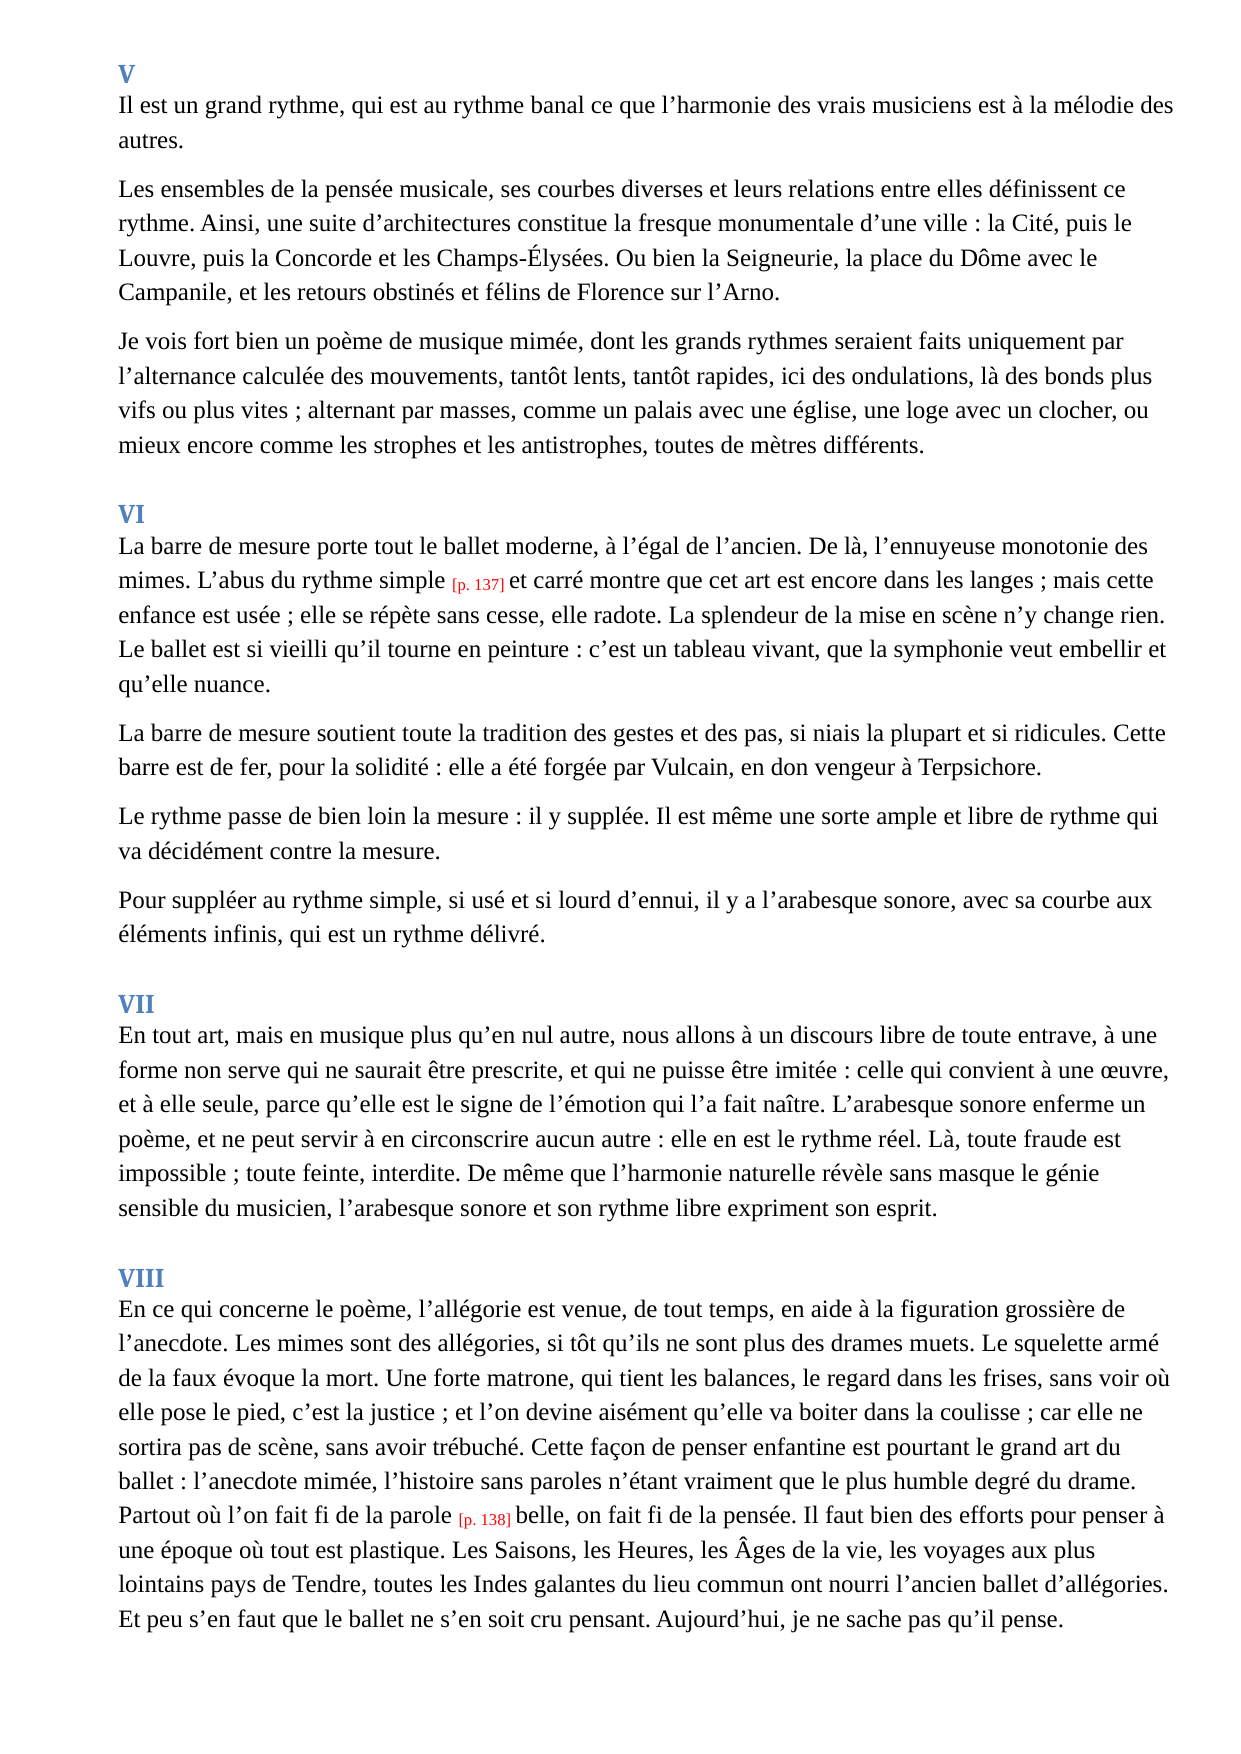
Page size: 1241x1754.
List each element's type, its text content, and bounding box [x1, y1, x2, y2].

text Je vois fort bien un poème de musique mimée, dont les grands rythmes seraient faits uniquement par l’alternance calculée des mouvements, tantôt lents, tantôt rapides, ici des ondulations, là des bonds plus vifs ou plus vites ; alternant par masses, comme un palais avec une église, une loge avec un clocher, ou mieux encore comme les strophes et les antistrophes, toutes de mètres différents. [118, 326, 1181, 458]
subtitle VII [118, 989, 1181, 1020]
subtitle VIII [118, 1263, 1181, 1294]
text Le rythme passe de bien loin la mesure : il y supplée. Il est même une sorte ample et libre de rythme qui va décidément contre la mesure. [118, 801, 1181, 864]
text La barre de mesure porte tout le ballet moderne, à l’égal de l’ancien. De là, l’ennuyeuse monotonie des mimes. L’abus du rythme simple [p. 137] et carré montre que cet art est encore dans les langes ; mais cette enfance est usée ; elle se répète sans cesse, elle radote. La splendeur de la mise en scène n’y change rien. Le ballet est si vieilli qu’il tourne en peinture : c’est un tableau vivant, que la symphonie veut embellir et qu’elle nuance. [118, 531, 1181, 697]
text Les ensembles de la pensée musicale, ses courbes diverses et leurs relations entre elles définissent ce rythme. Ainsi, une suite d’architectures constitue la fresque monumentale d’une ville : la Cité, puis le Louvre, puis la Concorde et les Champs-Élysées. Ou bien la Seigneurie, la place du Dôme avec le Campanile, et les retours obstinés et félins de Florence sur l’Arno. [118, 174, 1181, 306]
subtitle VI [118, 499, 1181, 531]
text En ce qui concerne le poème, l’allégorie est venue, de tout temps, en aide à la figuration grossière de l’anecdote. Les mimes sont des allégories, si tôt qu’ils ne sont plus des drames muets. Le squelette armé de la faux évoque la mort. Une forte matrone, qui tient les balances, le regard dans les frises, sans voir où elle pose le pied, c’est la justice ; et l’on devine aisément qu’elle va boiter dans la coulisse ; car elle ne sortira pas de scène, sans avoir trébuché. Cette façon de penser enfantine est pourtant le grand art du ballet : l’anecdote mimée, l’histoire sans paroles n’étant vraiment que le plus humble degré du drame. Partout où l’on fait fi de la parole [p. 138] belle, on fait fi de la pensée. Il faut bien des efforts pour penser à une époque où tout est plastique. Les Saisons, les Heures, les Âges de la vie, les voyages aux plus lointains pays de Tendre, toutes les Indes galantes du lieu commun ont nourri l’ancien ballet d’allégories. Et peu s’en faut que le ballet ne s’en soit cru pensant. Aujourd’hui, je ne sache pas qu’il pense. [118, 1294, 1181, 1633]
text La barre de mesure soutient toute la tradition des gestes et des pas, si niais la plupart et si ridicules. Cette barre est de fer, pour la solidité : elle a été forgée par Vulcain, en don vengeur à Terpsichore. [118, 718, 1181, 781]
text En tout art, mais en musique plus qu’en nul autre, nous allons à un discours libre de toute entrave, à une forme non serve qui ne saurait être prescrite, et qui ne puisse être imitée : celle qui convient à une œuvre, et à elle seule, parce qu’elle est le signe de l’émotion qui l’a fait naître. L’arabesque sonore enferme un poème, et ne peut servir à en circonscrire aucun autre : elle en est le rythme réel. Là, toute fraude est impossible ; toute feinte, interdite. De même que l’harmonie naturelle révèle sans masque le génie sensible du musicien, l’arabesque sonore et son rythme libre expriment son esprit. [118, 1020, 1181, 1221]
text Pour suppléer au rythme simple, si usé et si lourd d’ennui, il y a l’arabesque sonore, avec sa courbe aux éléments infinis, qui est un rythme délivré. [118, 885, 1181, 948]
text Il est un grand rythme, qui est au rythme banal ce que l’harmonie des vrais musiciens est à la mélodie des autres. [118, 90, 1181, 153]
subtitle V [118, 59, 1181, 90]
